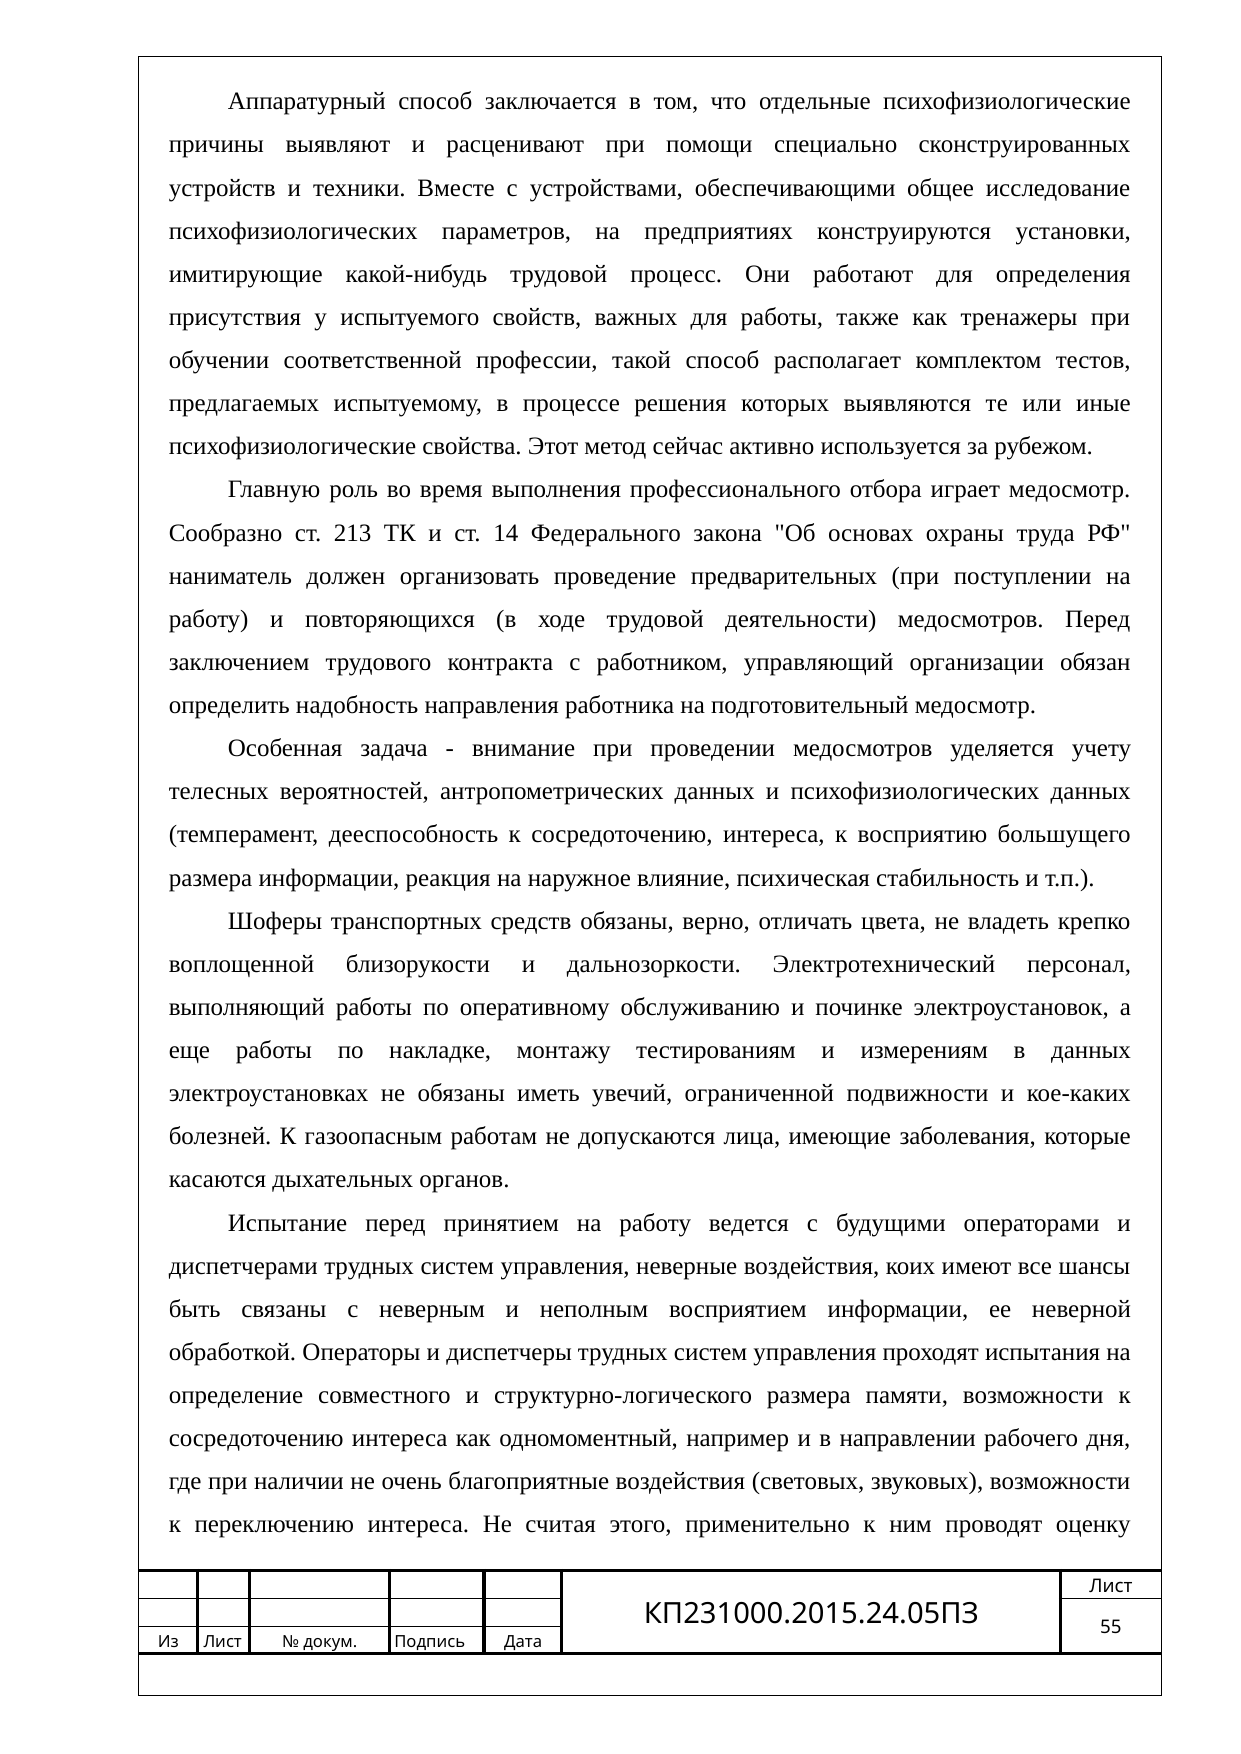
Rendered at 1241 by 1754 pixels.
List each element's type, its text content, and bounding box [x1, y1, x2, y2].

text Шоферы транспортных средств обязаны, верно, отличать цвета, не владеть крепко воплощенной близорукости и дальнозоркости. Электротехнический персонал, выполняющий работы по оперативному обслуживанию и починке электроустановок, а еще работы по накладке, монтажу тестированиям и измерениям в данных электроустановках не обязаны иметь увечий, ограниченной подвижности и кое-каких болезней. К газоопасным работам не допускаются лица, имеющие заболевания, которые касаются дыхательных органов. [168, 906, 1132, 1193]
text Главную роль во время выполнения профессионального отбора играет медосмотр. Сообразно ст. 213 ТК и ст. 14 Федерального закона "Об основах охраны труда РФ" наниматель должен организовать проведение предварительных (при поступлении на работу) и повторяющихся (в ходе трудовой деятельности) медосмотров. Перед заключением трудового контракта с работником, управляющий организации обязан определить надобность направления работника на подготовительный медосмотр. [168, 474, 1132, 719]
text Аппаратурный способ заключается в том, что отдельные психофизиологические причины выявляют и расценивают при помощи специально сконструированных устройств и техники. Вместе с устройствами, обеспечивающими общее исследование психофизиологических параметров, на предприятиях конструируются установки, имитирующие какой-нибудь трудовой процесс. Они работают для определения присутствия у испытуемого свойств, важных для работы, также как тренажеры при обучении соответственной профессии, такой способ располагает комплектом тестов, предлагаемых испытуемому, в процессе решения которых выявляются те или иные психофизиологические свойства. Этот метод сейчас активно используется за рубежом. [168, 86, 1132, 460]
text Особенная задача - внимание при проведении медосмотров уделяется учету телесных вероятностей, антропометрических данных и психофизиологических данных (темперамент, дееспособность к сосредоточению, интереса, к восприятию большущего размера информации, реакция на наружное влияние, психическая стабильность и т.п.). [168, 733, 1132, 891]
text Испытание перед принятием на работу ведется с будущими операторами и диспетчерами трудных систем управления, неверные воздействия, коих имеют все шансы быть связаны с неверным и неполным восприятием информации, ее неверной обработкой. Операторы и диспетчеры трудных систем управления проходят испытания на определение совместного и структурно-логического размера памяти, возможности к сосредоточению интереса как одномоментный, например и в направлении рабочего дня, где при наличии не очень благоприятные воздействия (световых, звуковых), возможности к переключению интереса. Не считая этого, применительно к ним проводят оценку [168, 1208, 1132, 1538]
